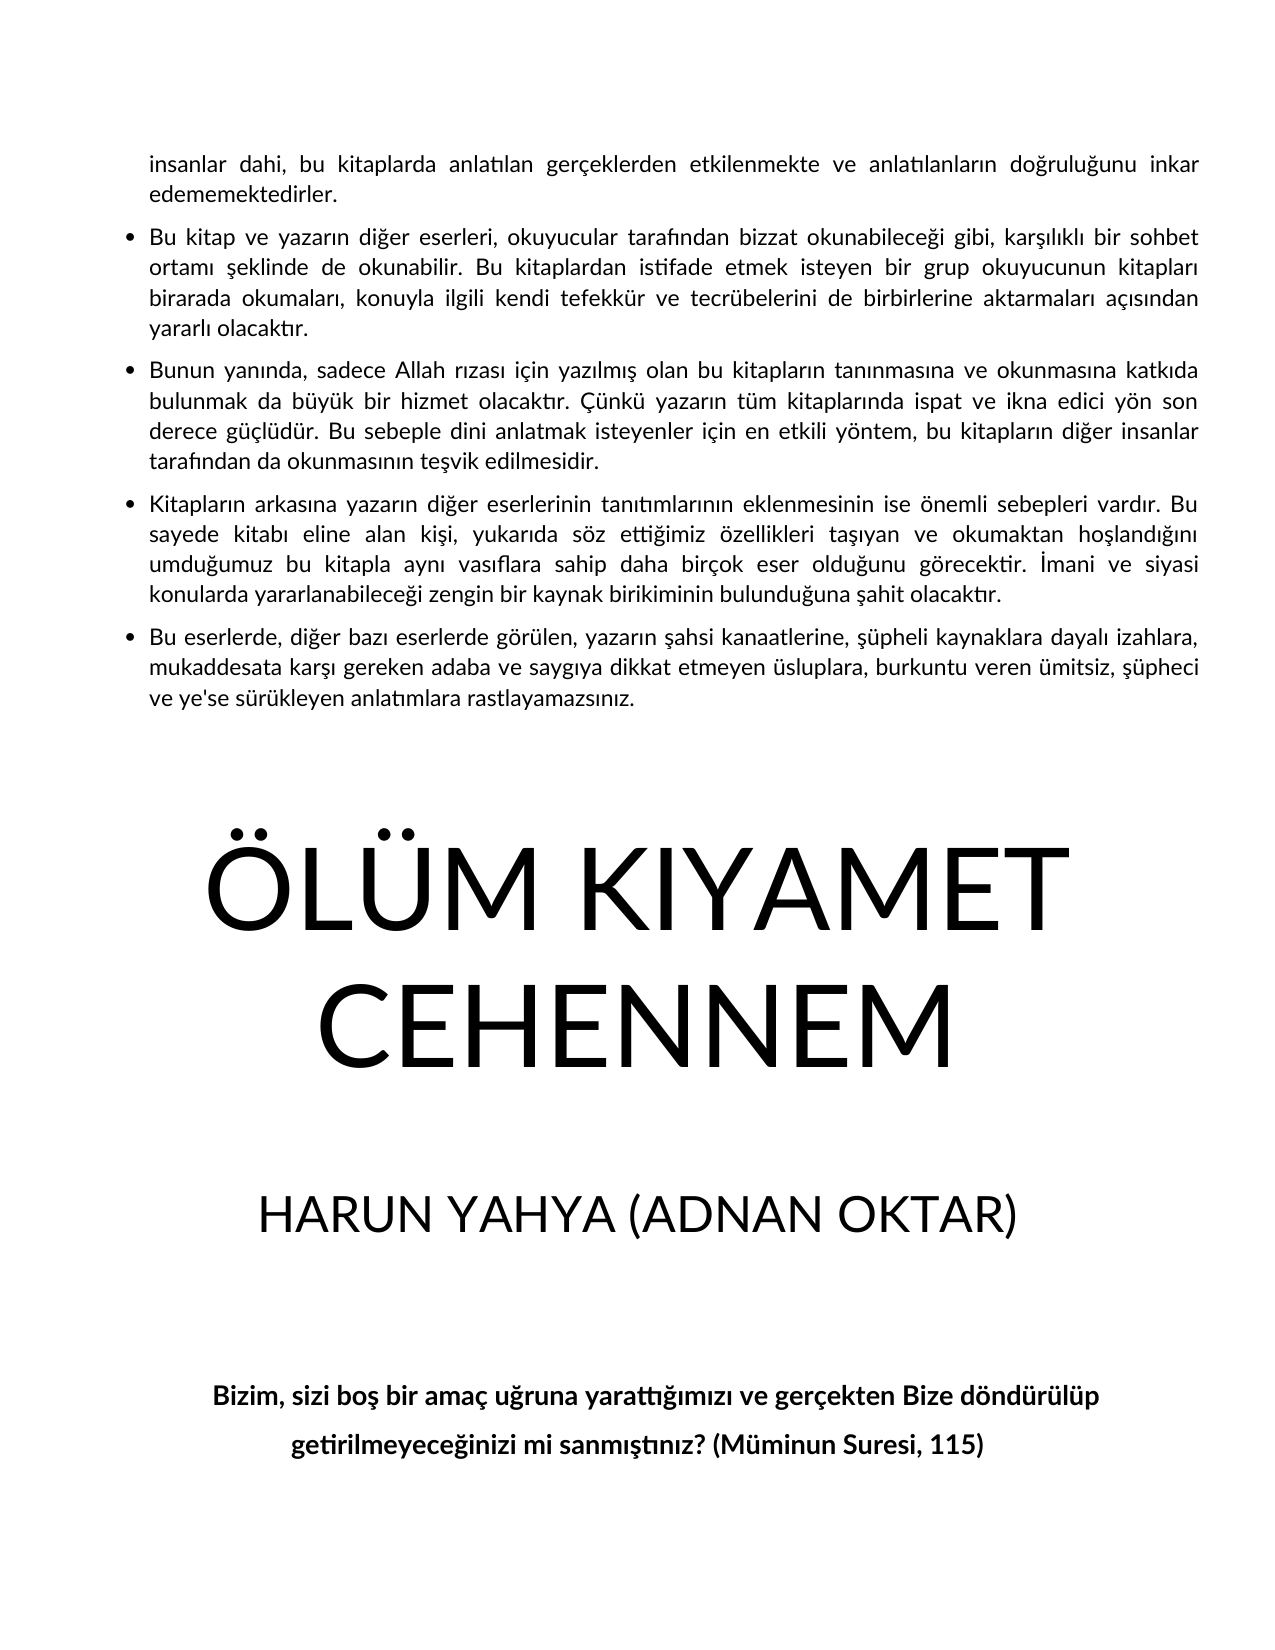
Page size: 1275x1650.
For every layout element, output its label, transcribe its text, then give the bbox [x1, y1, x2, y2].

title ÖLÜM KIYAMET CEHENNEM [75, 817, 1200, 1092]
list Bunun yanında, sadece Allah rızası için yazılmış olan bu kitapların tanınmasına ve okunmasına katkıda bulunmak da büyük bir hizmet olacaktır. Çünkü yazarın tüm kitaplarında ispat ve ikna edici yön son derece güçlüdür. Bu sebeple dini anlatmak isteyenler için en etkili yöntem, bu kitapların diğer insanlar tarafından da okunmasının teşvik edilmesidir. [126, 356, 1200, 474]
list insanlar dahi, bu kitaplarda anlatılan gerçeklerden etkilenmekte ve anlatılanların doğruluğunu inkar edememektedirler. [126, 150, 1200, 208]
text HARUN YAHYA (ADNAN OKTAR) [75, 1183, 1200, 1243]
list Bu eserlerde, diğer bazı eserlerde görülen, yazarın şahsi kanaatlerine, şüpheli kaynaklara dayalı izahlara, mukaddesata karşı gereken adaba ve saygıya dikkat etmeyen üsluplara, burkuntu veren ümitsiz, şüpheci ve ye'se sürükleyen anlatımlara rastlayamazsınız. [126, 623, 1200, 711]
list Kitapların arkasına yazarın diğer eserlerinin tanıtımlarının eklenmesinin ise önemli sebepleri vardır. Bu sayede kitabı eline alan kişi, yukarıda söz ettiğimiz özellikleri taşıyan ve okumaktan hoşlandığını umduğumuz bu kitapla aynı vasıflara sahip daha birçok eser olduğunu görecektir. İmani ve siyasi konularda yararlanabileceği zengin bir kaynak birikiminin bulunduğuna şahit olacaktır. [126, 489, 1200, 608]
list Bu kitap ve yazarın diğer eserleri, okuyucular tarafından bizzat okunabileceği gibi, karşılıklı bir sohbet ortamı şeklinde de okunabilir. Bu kitaplardan istifade etmek isteyen bir grup okuyucunun kitapları birarada okumaları, konuyla ilgili kendi tefekkür ve tecrübelerini de birbirlerine aktarmaları açısından yararlı olacaktır. [126, 223, 1200, 341]
text Bizim, sizi boş bir amaç uğruna yarattığımızı ve gerçekten Bize döndürülüp getirilmeyeceğinizi mi sanmıştınız? (Müminun Suresi, 115) [75, 1379, 1200, 1460]
